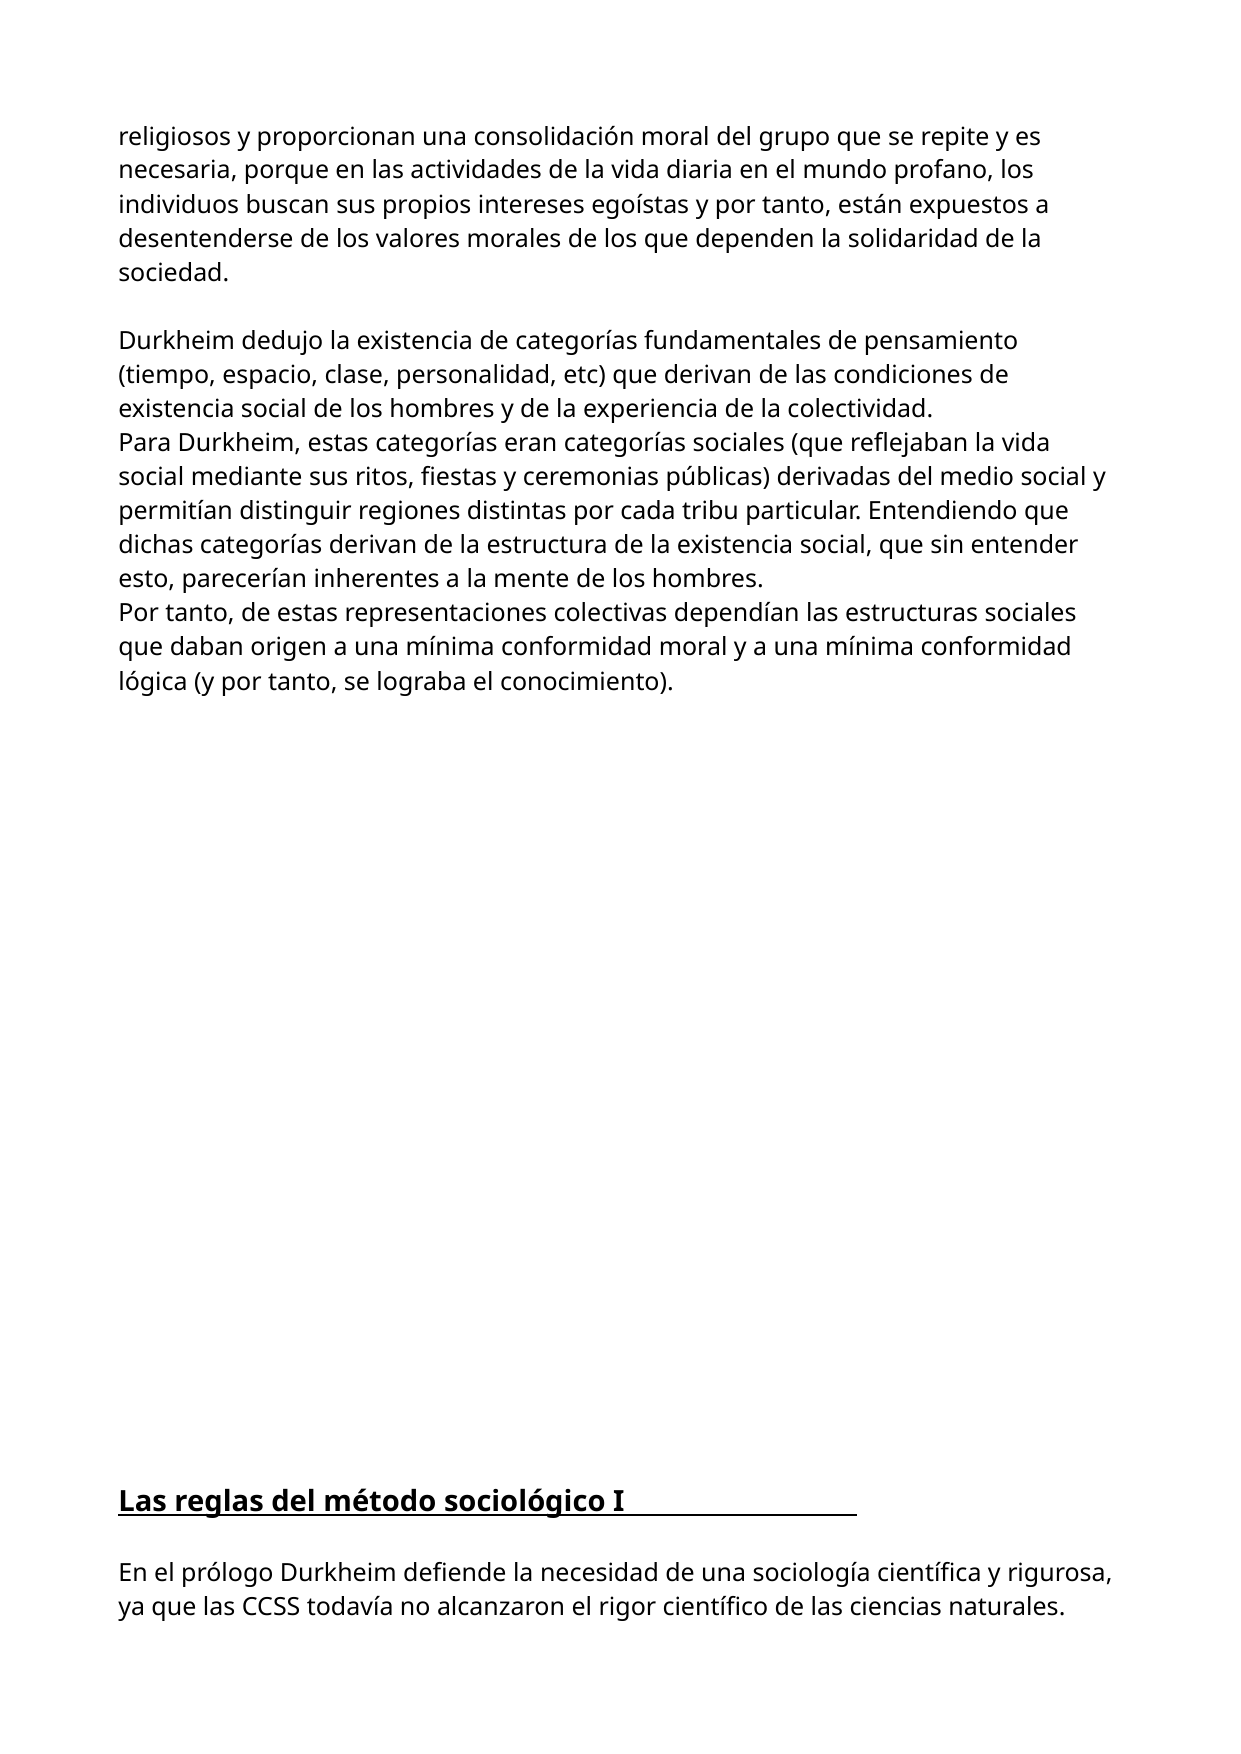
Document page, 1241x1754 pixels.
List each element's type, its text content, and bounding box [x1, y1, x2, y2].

text Para Durkheim, estas categorías eran categorías sociales (que reflejaban la vida social mediante sus ritos, fiestas y ceremonias públicas) derivadas del medio social y permitían distinguir regiones distintas por cada tribu particular. Entendiendo que dichas categorías derivan de la estructura de la existencia social, que sin entender esto, parecerían inherentes a la mente de los hombres. Por tanto, de estas representaciones colectivas dependían las estructuras sociales que daban origen a una mínima conformidad moral y a una mínima conformidad lógica (y por tanto, se lograba el conocimiento). [118, 425, 1122, 697]
text En el prólogo Durkheim defiende la necesidad de una sociología científica y rigurosa, ya que las CCSS todavía no alcanzaron el rigor científico de las ciencias naturales. [118, 1520, 1122, 1622]
text religiosos y proporcionan una consolidación moral del grupo que se repite y es necesaria, porque en las actividades de la vida diaria en el mundo profano, los individuos buscan sus propios intereses egoístas y por tanto, están expuestos a desentenderse de los valores morales de los que dependen la solidaridad de la sociedad. [118, 118, 1122, 288]
text Durkheim dedujo la existencia de categorías fundamentales de pensamiento (tiempo, espacio, clase, personalidad, etc) que derivan de las condiciones de existencia social de los hombres y de la experiencia de la colectividad. [118, 322, 1122, 425]
text Las reglas del método sociológico I [118, 1481, 1122, 1520]
